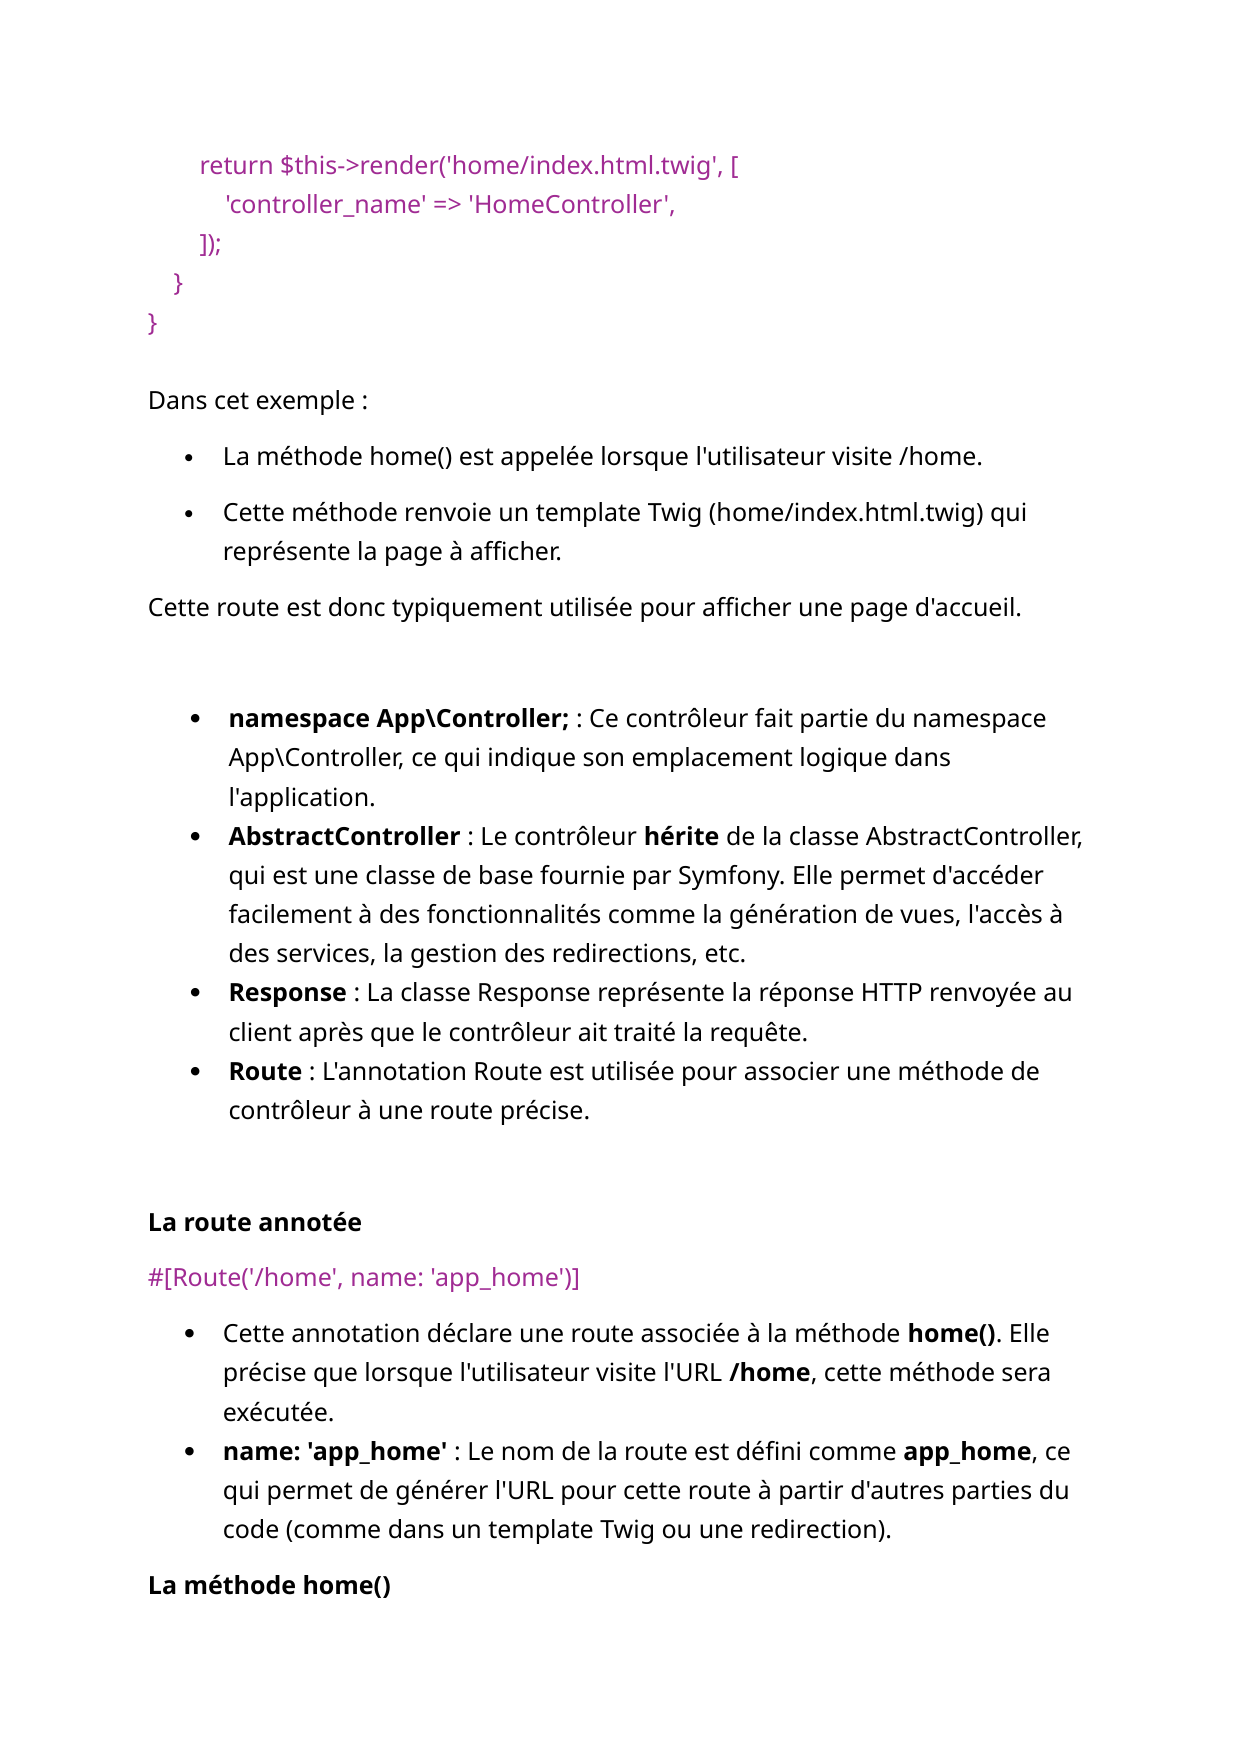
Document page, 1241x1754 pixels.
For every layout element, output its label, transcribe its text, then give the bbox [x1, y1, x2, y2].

text La route annotée [148, 1204, 1093, 1238]
text } [148, 265, 1093, 299]
list Response : La classe Response représente la réponse HTTP renvoyée au client après que le contrôleur ait traité la requête. [191, 975, 1093, 1048]
list Cette annotation déclare une route associée à la méthode home(). Elle précise que lorsque l'utilisateur visite l'URL /home, cette méthode sera exécutée. [185, 1316, 1093, 1428]
text } [148, 304, 1093, 338]
text La méthode home() [148, 1568, 1093, 1602]
list La méthode home() est appelée lorsque l'utilisateur visite /home. [185, 438, 1093, 472]
text ]); [148, 226, 1093, 260]
list name: 'app_home' : Le nom de la route est défini comme app_home, ce qui permet de générer l'URL pour cette route à partir d'autres parties du code (comme dans un template Twig ou une redirection). [185, 1433, 1093, 1546]
list AbstractController : Le contrôleur hérite de la classe AbstractController, qui est une classe de base fournie par Symfony. Elle permet d'accéder facilement à des fonctionnalités comme la génération de vues, l'accès à des services, la gestion des redirections, etc. [191, 818, 1093, 970]
list Cette méthode renvoie un template Twig (home/index.html.twig) qui représente la page à afficher. [185, 494, 1093, 567]
text 'controller_name' => 'HomeController', [148, 187, 1093, 221]
list namespace App\Controller; : Ce contrôleur fait partie du namespace App\Controller, ce qui indique son emplacement logique dans l'application. [191, 701, 1093, 813]
text Dans cet exemple : [148, 383, 1093, 417]
list Route : L'annotation Route est utilisée pour associer une méthode de contrôleur à une route précise. [191, 1053, 1093, 1127]
text #[Route('/home', name: 'app_home')] [148, 1260, 1093, 1294]
text Cette route est donc typiquement utilisée pour afficher une page d'accueil. [148, 589, 1093, 623]
text return $this->render('home/index.html.twig', [ [148, 148, 1093, 182]
